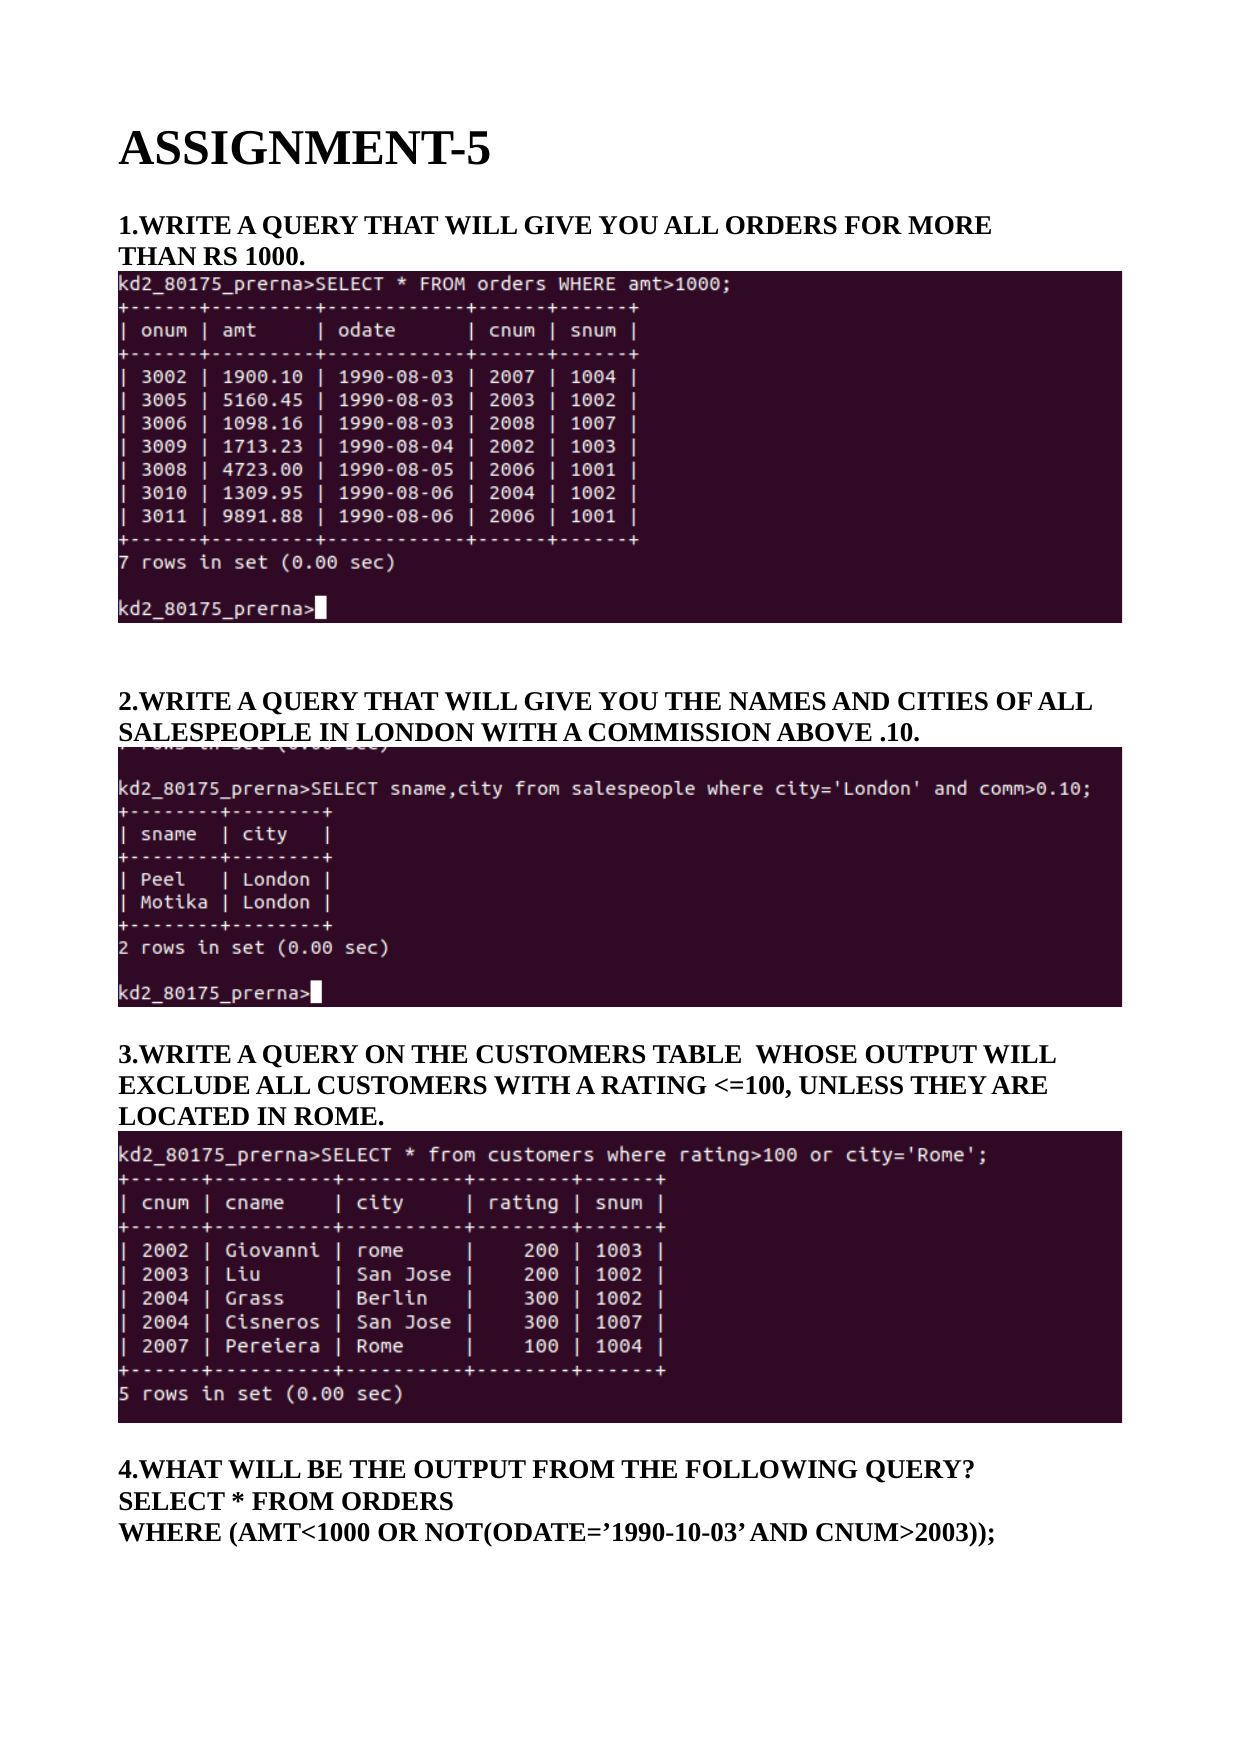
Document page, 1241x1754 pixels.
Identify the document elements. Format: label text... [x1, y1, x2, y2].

picture [118, 271, 1123, 623]
text 4.WHAT WILL BE THE OUTPUT FROM THE FOLLOWING QUERY? [118, 1454, 1122, 1485]
text SELECT * FROM ORDERS [118, 1485, 1122, 1516]
text 1.WRITE A QUERY THAT WILL GIVE YOU ALL ORDERS FOR MORE [118, 209, 1122, 240]
picture [118, 747, 1123, 1007]
picture [118, 1131, 1123, 1423]
text 2.WRITE A QUERY THAT WILL GIVE YOU THE NAMES AND CITIES OF ALL SALESPEOPLE IN LONDON WITH A COMMISSION ABOVE .10. [118, 685, 1122, 747]
text WHERE (AMT<1000 OR NOT(ODATE=’1990-10-03’ AND CNUM>2003)); [118, 1516, 1122, 1547]
text 3.WRITE A QUERY ON THE CUSTOMERS TABLE WHOSE OUTPUT WILL EXCLUDE ALL CUSTOMERS WITH A RATING <=100, UNLESS THEY ARE LOCATED IN ROME. [118, 1038, 1122, 1131]
text ASSIGNMENT-5 [118, 118, 1122, 176]
text THAN RS 1000. [118, 240, 1122, 271]
